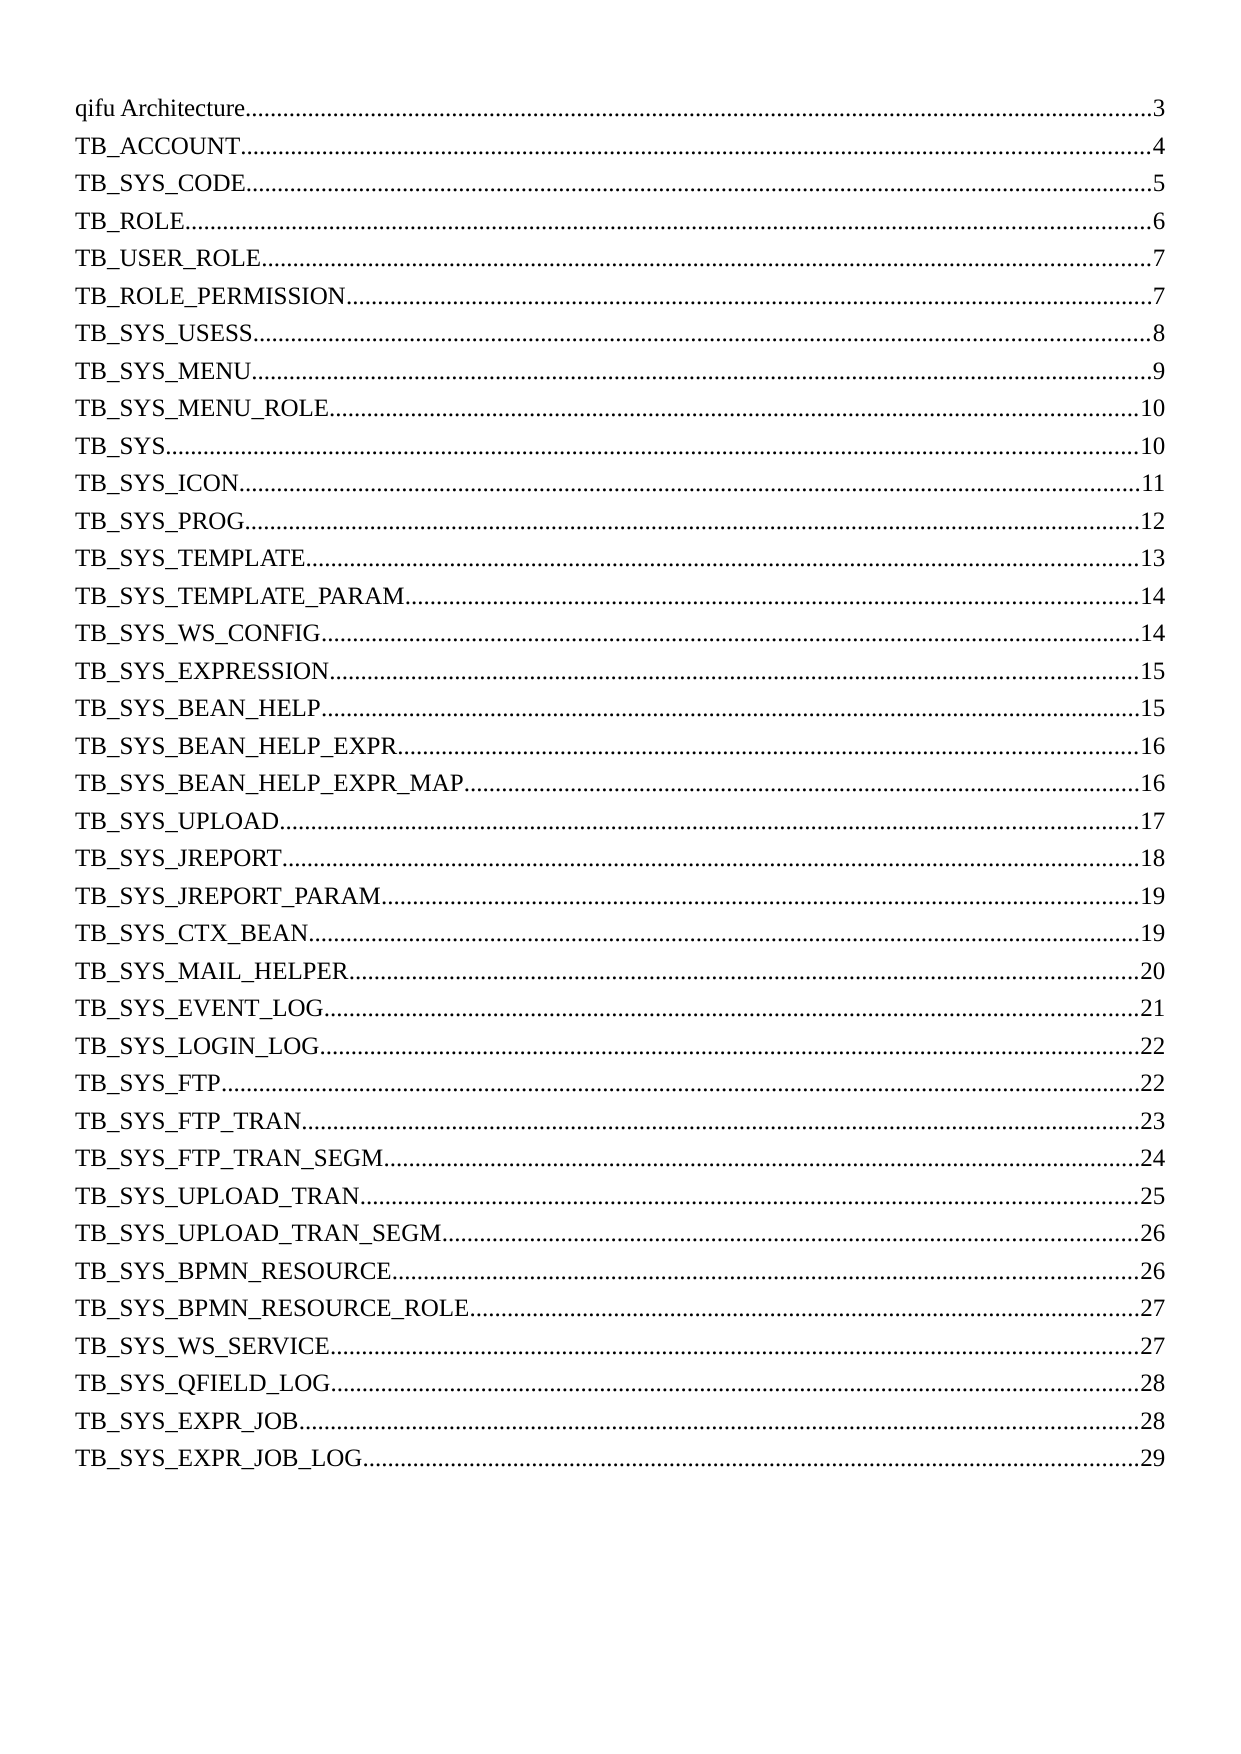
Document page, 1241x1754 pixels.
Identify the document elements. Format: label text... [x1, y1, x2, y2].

text TB_SYS_BEAN_HELP_EXPR 16 [75, 727, 1165, 764]
text TB_ACCOUNT 4 [75, 127, 1165, 164]
text TB_SYS_JREPORT_PARAM 19 [75, 877, 1165, 914]
text TB_SYS_BPMN_RESOURCE_ROLE 27 [75, 1289, 1165, 1327]
text TB_ROLE 6 [75, 202, 1165, 239]
text TB_SYS_CODE 5 [75, 164, 1165, 202]
text TB_SYS_EXPR_JOB_LOG 29 [75, 1439, 1165, 1477]
text TB_SYS_JREPORT 18 [75, 839, 1165, 877]
text TB_SYS_MAIL_HELPER 20 [75, 952, 1165, 989]
text TB_SYS_EXPR_JOB 28 [75, 1402, 1165, 1439]
text TB_SYS 10 [75, 427, 1165, 464]
text TB_SYS_USESS 8 [75, 314, 1165, 352]
text TB_SYS_TEMPLATE 13 [75, 539, 1165, 577]
text TB_SYS_UPLOAD_TRAN 25 [75, 1177, 1165, 1214]
text TB_SYS_FTP_TRAN_SEGM 24 [75, 1139, 1165, 1177]
text TB_SYS_MENU 9 [75, 352, 1165, 389]
text TB_SYS_QFIELD_LOG 28 [75, 1364, 1165, 1402]
text TB_USER_ROLE 7 [75, 239, 1165, 277]
text TB_SYS_FTP_TRAN 23 [75, 1102, 1165, 1139]
text TB_SYS_BEAN_HELP 15 [75, 689, 1165, 727]
text TB_SYS_WS_SERVICE 27 [75, 1327, 1165, 1364]
text TB_SYS_LOGIN_LOG 22 [75, 1027, 1165, 1064]
text TB_SYS_UPLOAD 17 [75, 802, 1165, 839]
text TB_SYS_UPLOAD_TRAN_SEGM 26 [75, 1214, 1165, 1252]
text TB_ROLE_PERMISSION 7 [75, 277, 1165, 314]
text TB_SYS_TEMPLATE_PARAM 14 [75, 577, 1165, 614]
text TB_SYS_EXPRESSION 15 [75, 652, 1165, 689]
text TB_SYS_CTX_BEAN 19 [75, 914, 1165, 952]
text TB_SYS_BPMN_RESOURCE 26 [75, 1252, 1165, 1289]
text TB_SYS_FTP 22 [75, 1064, 1165, 1102]
text TB_SYS_MENU_ROLE 10 [75, 389, 1165, 427]
text TB_SYS_WS_CONFIG 14 [75, 614, 1165, 652]
text TB_SYS_EVENT_LOG 21 [75, 989, 1165, 1027]
text TB_SYS_PROG 12 [75, 502, 1165, 539]
text TB_SYS_BEAN_HELP_EXPR_MAP 16 [75, 764, 1165, 802]
text qifu Architecture 3 [75, 89, 1165, 127]
text TB_SYS_ICON 11 [75, 464, 1165, 502]
